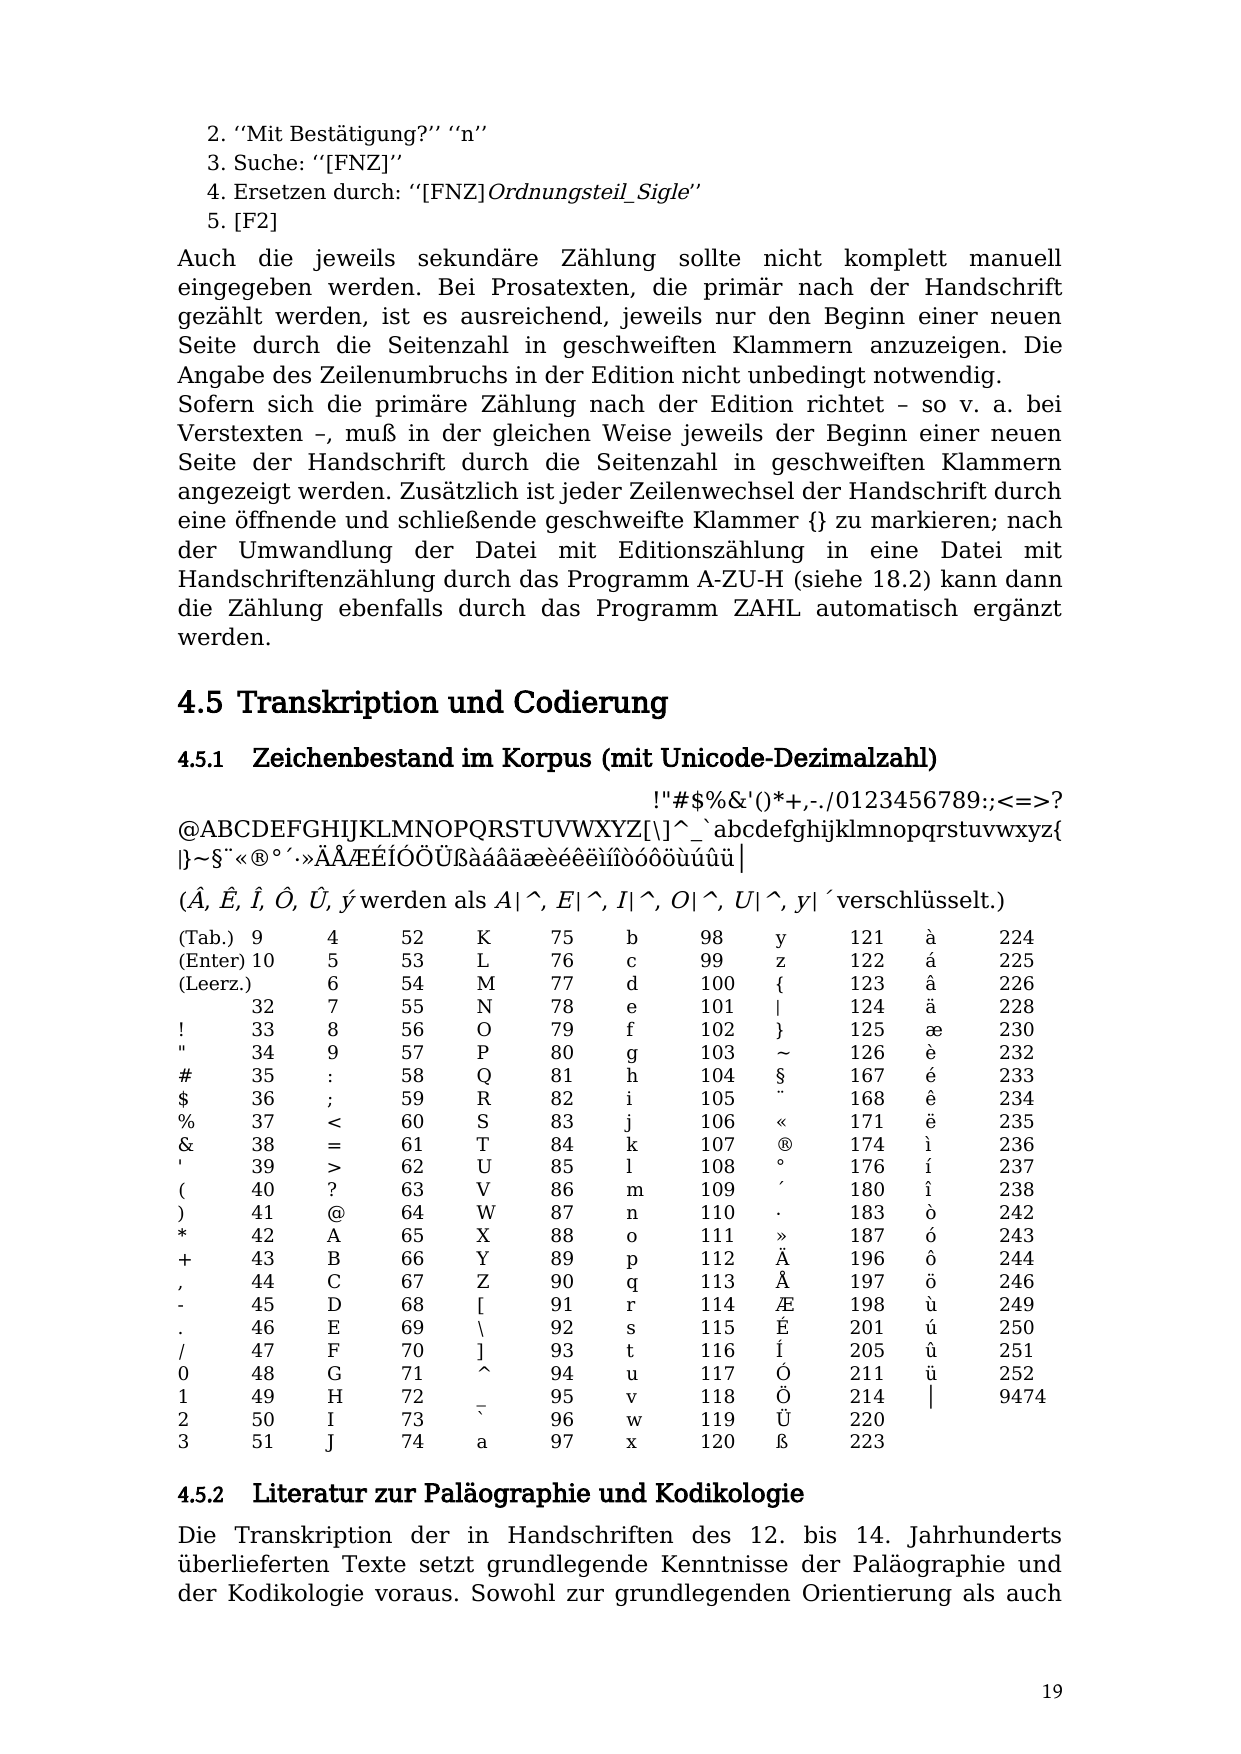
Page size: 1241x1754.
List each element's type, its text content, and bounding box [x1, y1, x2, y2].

text Z 90 [476, 1270, 614, 1293]
text | 124 [776, 995, 913, 1018]
text P 80 [476, 1041, 614, 1064]
text b 98 [626, 926, 764, 949]
text e 101 [626, 995, 764, 1018]
text t 116 [626, 1339, 764, 1362]
text y 121 [776, 926, 913, 949]
text j 106 [626, 1110, 764, 1133]
text Æ 198 [776, 1293, 913, 1316]
text N 78 [476, 995, 614, 1018]
text ú 250 [925, 1316, 1063, 1339]
text > 62 [327, 1156, 465, 1178]
text v 118 [626, 1385, 764, 1408]
text 2. ‘‘Mit Bestätigung?’’ ‘‘n’’ [207, 118, 1063, 147]
text Ä 196 [776, 1247, 913, 1270]
text o 111 [626, 1224, 764, 1247]
text ß 223 [776, 1431, 913, 1453]
text Sofern sich die primäre Zählung nach der Edition richtet – so v. a. bei Verstexten –, muß in der gleichen Weise jeweils der Beginn einer neuen Seite der Handschrift durch die Seitenzahl in geschweiften Klammern angezeigt werden. Zusätzlich ist jeder Zeilenwechsel der Handschrift durch eine öffnende und schließende geschweifte Klammer {} zu markieren; nach der Umwandlung der Datei mit Editionszählung in eine Datei mit Handschriftenzählung durch das Programm A-ZU-H (siehe 18.2) kann dann die Zählung ebenfalls durch das Programm ZAHL automatisch ergänzt werden. [177, 389, 1063, 651]
text (Â, Ê, Î, Ô, Û, ý werden als A\^, E\^, I\^, O\^, U\^, y\´ verschlüsselt.) [177, 885, 1063, 914]
subtitle Literatur zur Paläographie und Kodikologie [177, 1478, 1063, 1508]
text h 104 [626, 1064, 764, 1087]
text è 232 [925, 1041, 1063, 1064]
text Ó 211 [776, 1362, 913, 1385]
text ò 242 [925, 1201, 1063, 1224]
text ¨ 168 [776, 1087, 913, 1110]
text │ 9474 [931, 1385, 1063, 1408]
text W 87 [476, 1201, 614, 1224]
text Ü 220 [776, 1408, 913, 1431]
text u 117 [626, 1362, 764, 1385]
text à 224 [925, 926, 1063, 949]
text (Enter) 10 [177, 949, 315, 972]
text ® 174 [776, 1133, 913, 1156]
text ö 246 [925, 1270, 1063, 1293]
text K 75 [476, 926, 614, 949]
text = 61 [327, 1133, 465, 1156]
text ' 39 [177, 1156, 315, 1178]
text / 47 [177, 1339, 315, 1362]
text : 58 [327, 1064, 465, 1087]
text f 102 [626, 1018, 764, 1041]
text 1 49 [177, 1385, 315, 1408]
text \ 92 [476, 1316, 614, 1339]
text A 65 [327, 1224, 465, 1247]
text . 46 [177, 1316, 315, 1339]
text p 112 [626, 1247, 764, 1270]
text V 86 [476, 1178, 614, 1201]
text n 110 [626, 1201, 764, 1224]
text 9 57 [327, 1041, 465, 1064]
text U 85 [476, 1156, 614, 1178]
text Ö 214 [776, 1385, 913, 1408]
text á 225 [925, 949, 1063, 972]
text L 76 [476, 949, 614, 972]
text ë 235 [925, 1110, 1063, 1133]
text (Leerz.) 32 [177, 972, 315, 1018]
text $ 36 [177, 1087, 315, 1110]
text w 119 [626, 1408, 764, 1431]
text E 69 [327, 1316, 465, 1339]
text % 37 [177, 1110, 315, 1133]
text < 60 [327, 1110, 465, 1133]
text § 167 [776, 1064, 913, 1087]
text æ 230 [925, 1018, 1063, 1041]
text 3 51 [177, 1431, 315, 1453]
text F 70 [327, 1339, 465, 1362]
text 4. Ersetzen durch: ‘‘[FNZ]Ordnungsteil_Sigle’’ [207, 176, 1063, 206]
text ô 244 [925, 1247, 1063, 1270]
text » 187 [776, 1224, 913, 1247]
text ì 236 [925, 1133, 1063, 1156]
text Y 89 [476, 1247, 614, 1270]
text l 108 [626, 1156, 764, 1178]
text C 67 [327, 1270, 465, 1293]
text i 105 [626, 1087, 764, 1110]
text { 123 [776, 972, 913, 995]
text ; 59 [327, 1087, 465, 1110]
text Die Transkription der in Handschriften des 12. bis 14. Jahrhunderts überlieferten Texte setzt grundlegende Kenntnisse der Paläographie und der Kodikologie voraus. Sowohl zur grundlegenden Orientierung als auch [177, 1520, 1063, 1608]
text 8 56 [327, 1018, 465, 1041]
text ä 228 [925, 995, 1063, 1018]
text !"#$%&'()*+,-./0123456789:;<=>?@ABCDEFGHIJKLMNOPQRSTUVWXYZ[\]^_`abcdefghijklmnopqrstuvwxyz{|}~§¨«®°´·»ÄÅÆÉÍÓÖÜßàáâäæèéêëìíîòóôöùúûü│ [177, 785, 1063, 872]
text ê 234 [925, 1087, 1063, 1110]
text * 42 [177, 1224, 315, 1247]
text ! 33 [177, 1018, 315, 1041]
text + 43 [177, 1247, 315, 1270]
text # 35 [177, 1064, 315, 1087]
text 3. Suche: ‘‘[FNZ]’’ [207, 147, 1063, 176]
text 0 48 [177, 1362, 315, 1385]
text [ 91 [476, 1293, 614, 1316]
subtitle Zeichenbestand im Korpus (mit Unicode-Dezimalzahl) [177, 743, 1063, 772]
text · 183 [776, 1201, 913, 1224]
text I 73 [327, 1408, 465, 1431]
text c 99 [626, 949, 764, 972]
text ü 252 [925, 1362, 1063, 1385]
text 7 55 [327, 995, 465, 1018]
text é 233 [925, 1064, 1063, 1087]
text x 120 [626, 1431, 764, 1453]
text d 100 [626, 972, 764, 995]
text ] 93 [476, 1339, 614, 1362]
text « 171 [776, 1110, 913, 1133]
text 5. [F2] [207, 206, 1063, 235]
text Å 197 [776, 1270, 913, 1293]
text î 238 [925, 1178, 1063, 1201]
text ? 63 [327, 1178, 465, 1201]
text 5 53 [327, 949, 465, 972]
text J 74 [327, 1431, 465, 1453]
text ( 40 [177, 1178, 315, 1201]
text ó 243 [925, 1224, 1063, 1247]
text z 122 [776, 949, 913, 972]
text D 68 [327, 1293, 465, 1316]
text T 84 [476, 1133, 614, 1156]
text m 109 [626, 1178, 764, 1201]
text } 125 [776, 1018, 913, 1041]
text g 103 [626, 1041, 764, 1064]
text G 71 [327, 1362, 465, 1385]
text s 115 [626, 1316, 764, 1339]
text 6 54 [327, 972, 465, 995]
subtitle Transkription und Codierung [177, 689, 1063, 718]
text , 44 [177, 1270, 315, 1293]
text - 45 [177, 1293, 315, 1316]
text û 251 [925, 1339, 1063, 1362]
text ´ 180 [776, 1178, 913, 1201]
text q 113 [626, 1270, 764, 1293]
text X 88 [476, 1224, 614, 1247]
text Auch die jeweils sekundäre Zählung sollte nicht komplett manuell eingegeben werden. Bei Prosatexten, die primär nach der Handschrift gezählt werden, ist es ausreichend, jeweils nur den Beginn einer neuen Seite durch die Seitenzahl in geschweiften Klammern anzuzeigen. Die Angabe des Zeilenumbruchs in der Edition nicht unbedingt notwendig. [177, 243, 1063, 389]
text M 77 [476, 972, 614, 995]
text Í 205 [776, 1339, 913, 1362]
text 2 50 [177, 1408, 315, 1431]
text ) 41 [177, 1201, 315, 1224]
text a 97 [476, 1431, 614, 1453]
text â 226 [925, 972, 1063, 995]
text & 38 [177, 1133, 315, 1156]
text ^ 94 [476, 1362, 614, 1385]
text @ 64 [327, 1201, 465, 1224]
text H 72 [327, 1385, 465, 1408]
text O 79 [476, 1018, 614, 1041]
text R 82 [476, 1087, 614, 1110]
text É 201 [776, 1316, 913, 1339]
text í 237 [925, 1156, 1063, 1178]
text _ 95 [476, 1385, 614, 1408]
text ù 249 [925, 1293, 1063, 1316]
text S 83 [476, 1110, 614, 1133]
text r 114 [626, 1293, 764, 1316]
text k 107 [626, 1133, 764, 1156]
text 4 52 [327, 926, 465, 949]
text Q 81 [476, 1064, 614, 1087]
text ~ 126 [776, 1041, 913, 1064]
text " 34 [177, 1041, 315, 1064]
text ` 96 [476, 1408, 614, 1431]
text ° 176 [776, 1156, 913, 1178]
text B 66 [327, 1247, 465, 1270]
text (Tab.) 9 [177, 926, 315, 949]
